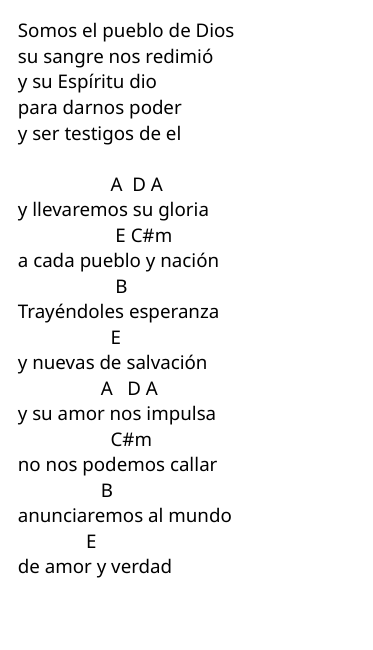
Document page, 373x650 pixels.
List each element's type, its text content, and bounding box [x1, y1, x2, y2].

text y nuevas de salvación [18, 349, 354, 375]
text y ser testigos de el [18, 120, 354, 145]
text Somos el pueblo de Dios [18, 18, 354, 43]
text C#m [18, 426, 354, 452]
text y su amor nos impulsa [18, 401, 354, 426]
text y llevaremos su gloria [18, 196, 354, 222]
text de amor y verdad [18, 554, 354, 579]
text A D A [18, 375, 354, 401]
text B [18, 273, 354, 298]
text E [18, 528, 354, 554]
text su sangre nos redimió [18, 43, 354, 69]
text E C#m [18, 222, 354, 247]
text B [18, 477, 354, 503]
text no nos podemos callar [18, 452, 354, 477]
text E [18, 324, 354, 349]
text Trayéndoles esperanza [18, 298, 354, 324]
text para darnos poder [18, 94, 354, 120]
text anunciaremos al mundo [18, 503, 354, 528]
text y su Espíritu dio [18, 69, 354, 94]
text A D A [18, 171, 354, 196]
text a cada pueblo y nación [18, 247, 354, 273]
